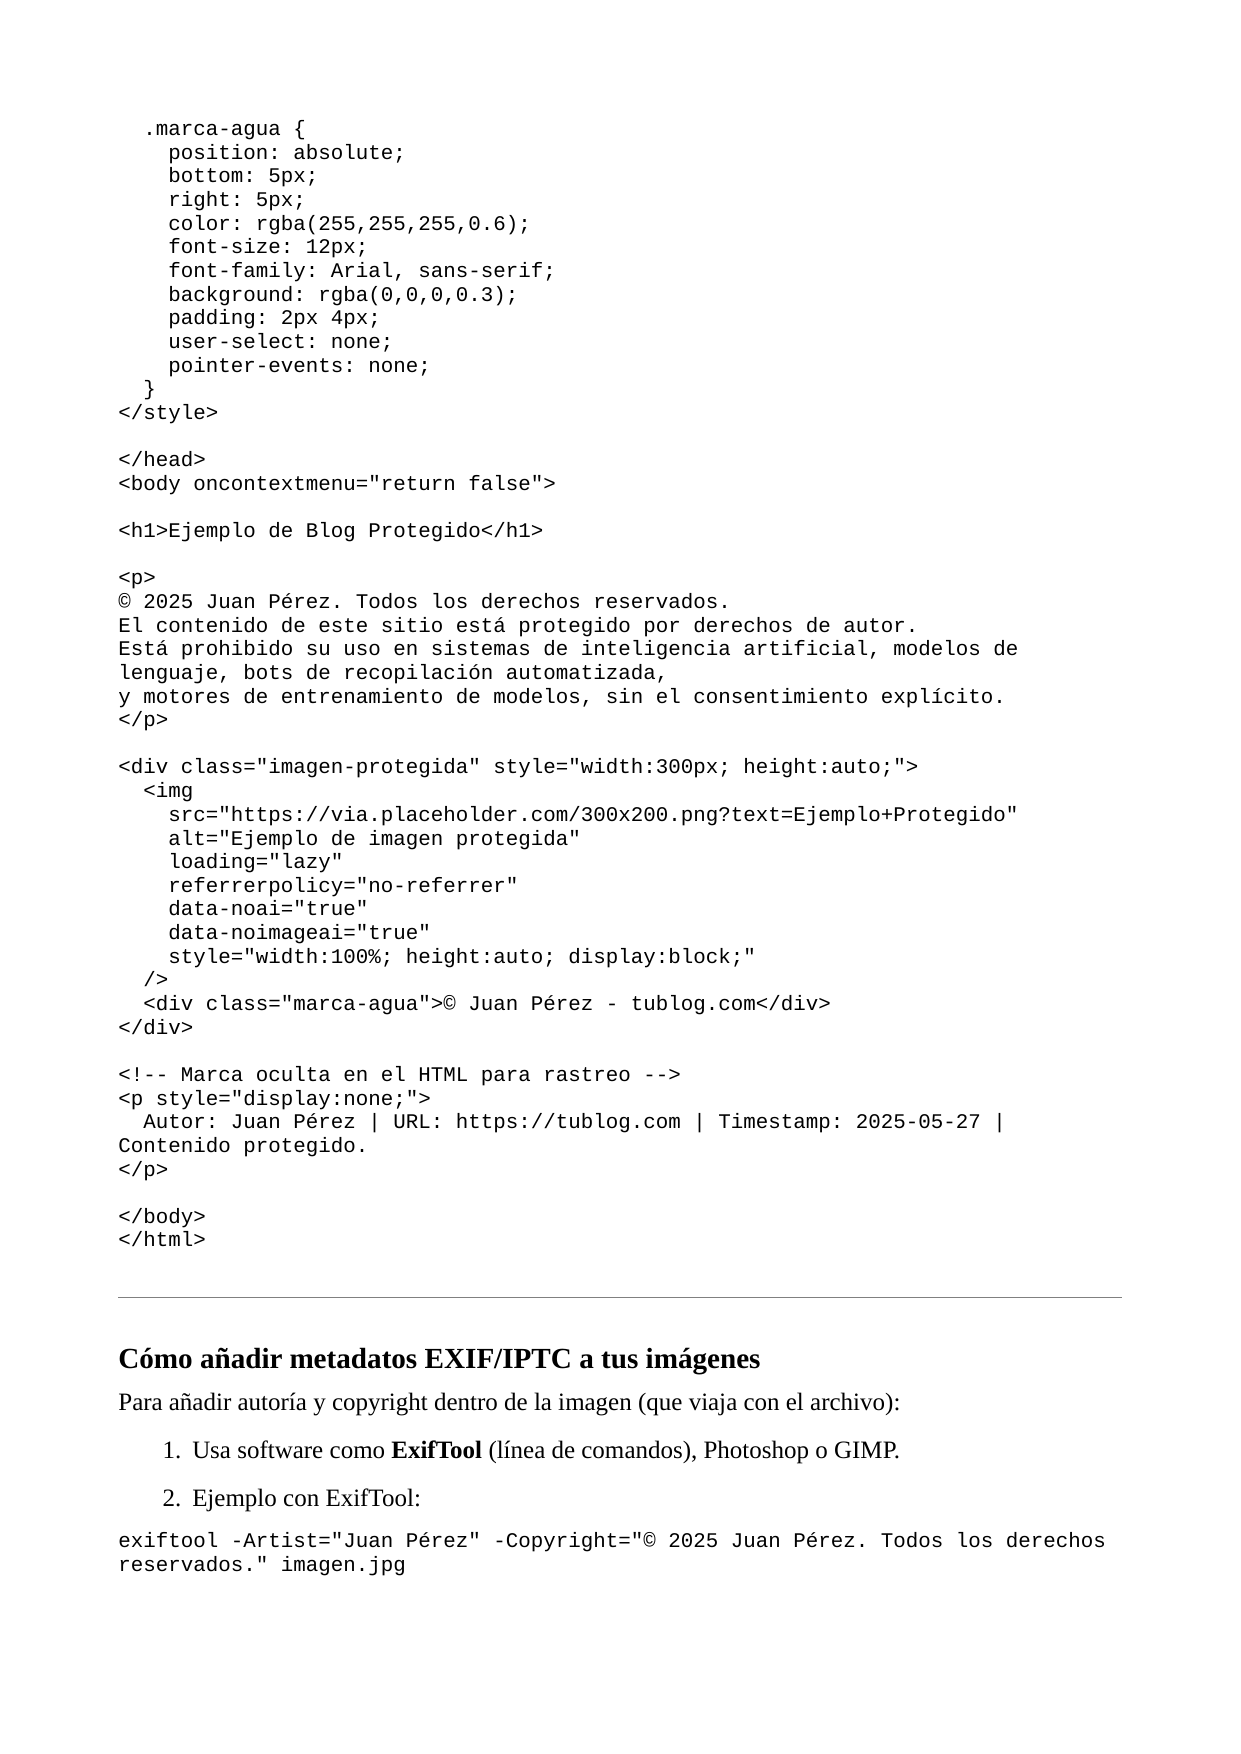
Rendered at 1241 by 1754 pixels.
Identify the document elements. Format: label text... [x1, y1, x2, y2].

text style="width:100%; height:auto; display:block;" [118, 946, 1122, 969]
text <body oncontextmenu="return false"> [118, 473, 1122, 496]
text src="https://via.placeholder.com/300x200.png?text=Ejemplo+Protegido" [118, 804, 1122, 827]
text position: absolute; [118, 142, 1122, 165]
text data-noai="true" [118, 898, 1122, 922]
list Ejemplo con ExifTool: [162, 1483, 1122, 1511]
text El contenido de este sitio está protegido por derechos de autor. [118, 615, 1122, 638]
text </head> [118, 449, 1122, 473]
text font-size: 12px; [118, 236, 1122, 260]
text background: rgba(0,0,0,0.3); [118, 284, 1122, 307]
text bottom: 5px; [118, 165, 1122, 189]
text </div> [118, 1017, 1122, 1040]
text padding: 2px 4px; [118, 307, 1122, 331]
text <img [118, 780, 1122, 804]
text alt="Ejemplo de imagen protegida" [118, 827, 1122, 851]
text <div class="marca-agua">© Juan Pérez - tublog.com</div> [118, 993, 1122, 1017]
text user-select: none; [118, 331, 1122, 354]
text <!-- Marca oculta en el HTML para rastreo --> [118, 1064, 1122, 1088]
text /> [118, 969, 1122, 993]
text </html> [118, 1229, 1122, 1253]
subtitle Cómo añadir metadatos EXIF/IPTC a tus imágenes [118, 1341, 1122, 1375]
text <h1>Ejemplo de Blog Protegido</h1> [118, 520, 1122, 544]
text Para añadir autoría y copyright dentro de la imagen (que viaja con el archivo): [118, 1387, 1122, 1416]
text </style> [118, 402, 1122, 426]
text pointer-events: none; [118, 354, 1122, 378]
text loading="lazy" [118, 851, 1122, 875]
text </p> [118, 709, 1122, 733]
text font-family: Arial, sans-serif; [118, 260, 1122, 284]
text data-noimageai="true" [118, 922, 1122, 946]
text </body> [118, 1206, 1122, 1229]
text .marca-agua { [118, 118, 1122, 142]
text Autor: Juan Pérez | URL: https://tublog.com | Timestamp: 2025-05-27 | Contenido protegido. [118, 1111, 1122, 1158]
text <p> [118, 567, 1122, 591]
text </p> [118, 1158, 1122, 1182]
text referrerpolicy="no-referrer" [118, 875, 1122, 898]
text exiftool -Artist="Juan Pérez" -Copyright="© 2025 Juan Pérez. Todos los derechos reservados." imagen.jpg [118, 1530, 1122, 1578]
text right: 5px; [118, 189, 1122, 213]
text <div class="imagen-protegida" style="width:300px; height:auto;"> [118, 757, 1122, 780]
text color: rgba(255,255,255,0.6); [118, 213, 1122, 236]
text y motores de entrenamiento de modelos, sin el consentimiento explícito. [118, 686, 1122, 709]
list Usa software como ExifTool (línea de comandos), Photoshop o GIMP. [162, 1435, 1122, 1464]
text <p style="display:none;"> [118, 1088, 1122, 1111]
text Está prohibido su uso en sistemas de inteligencia artificial, modelos de lenguaje, bots de recopilación automatizada, [118, 638, 1122, 686]
text } [118, 378, 1122, 402]
text © 2025 Juan Pérez. Todos los derechos reservados. [118, 591, 1122, 615]
